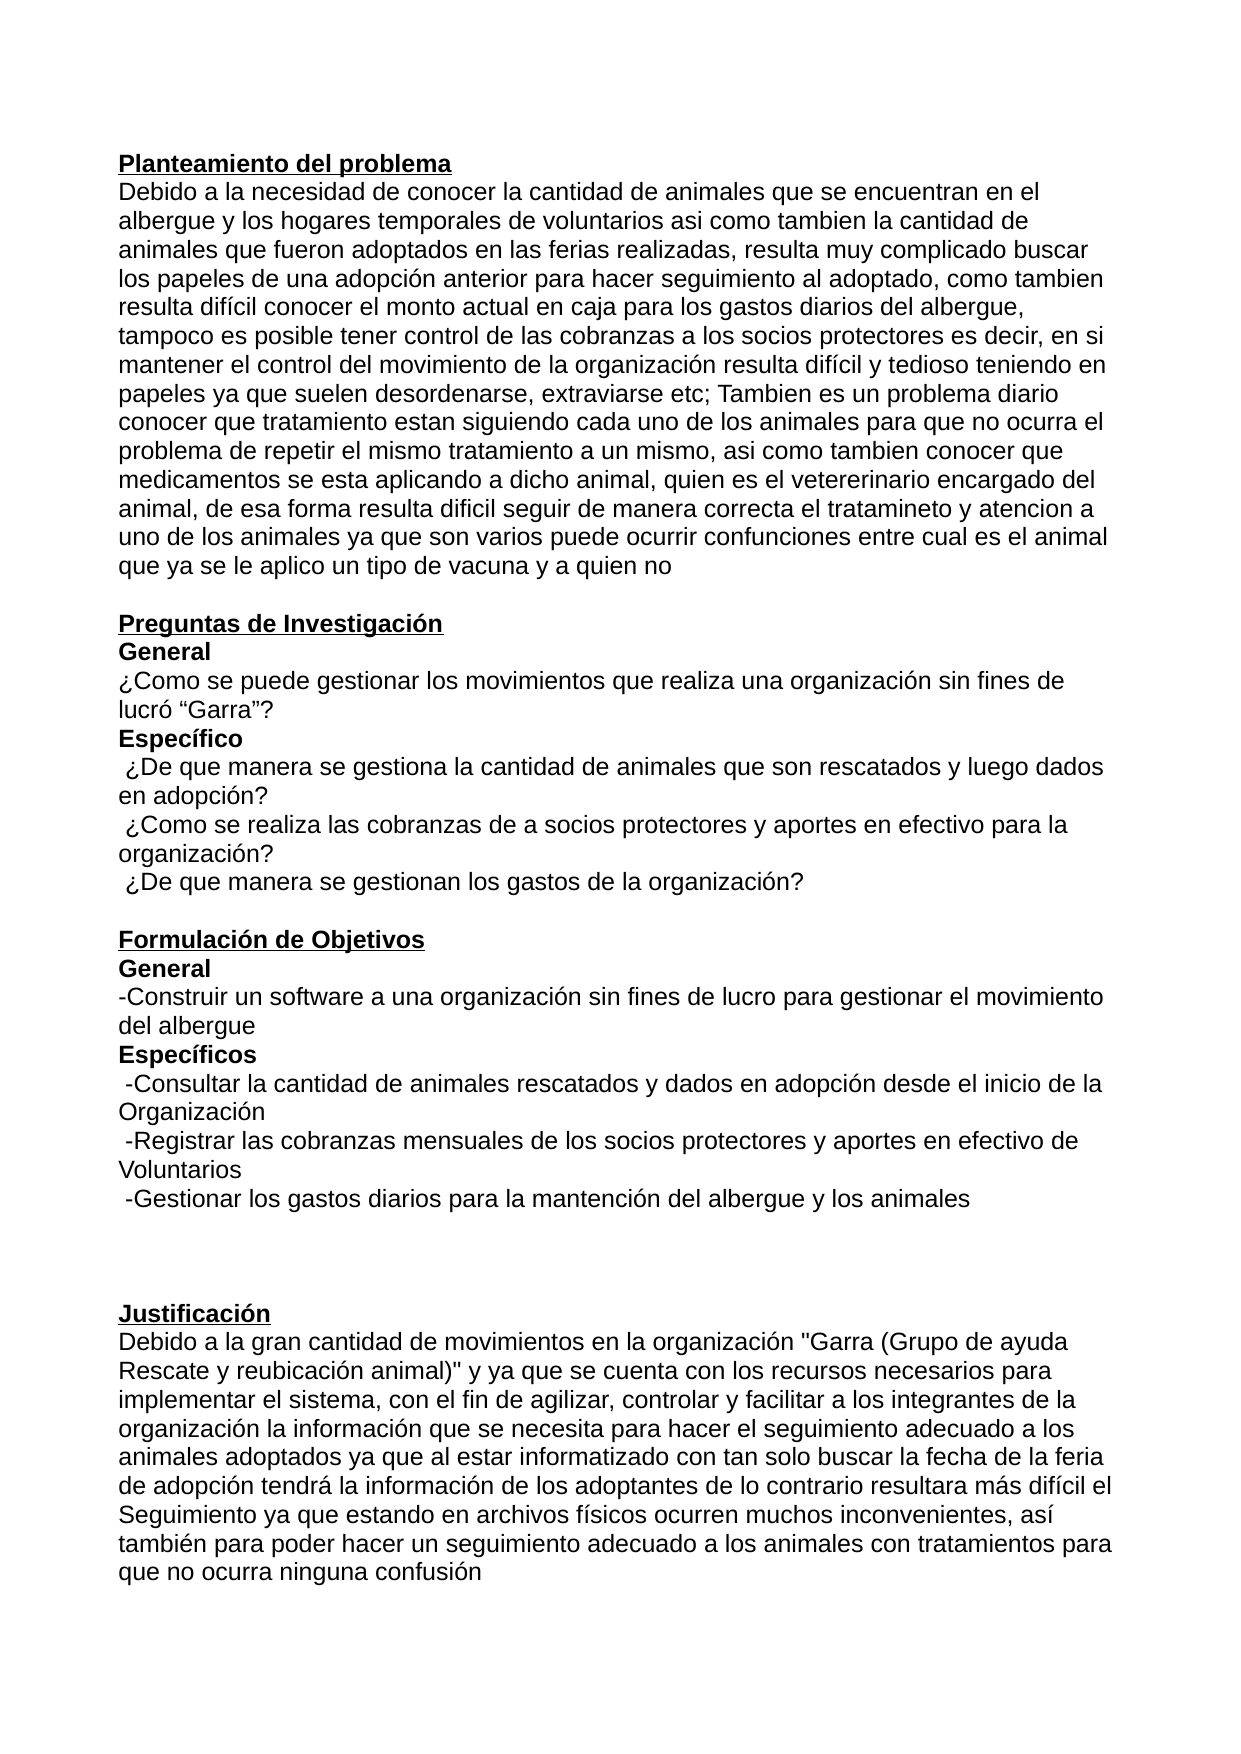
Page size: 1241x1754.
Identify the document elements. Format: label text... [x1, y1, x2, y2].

text Debido a la necesidad de conocer la cantidad de animales que se encuentran en el [118, 177, 1122, 206]
text papeles ya que suelen desordenarse, extraviarse etc; Tambien es un problema diario conocer que tratamiento estan siguiendo cada uno de los animales para que no ocurra el problema de repetir el mismo tratamiento a un mismo, asi como tambien conocer que medicamentos se esta aplicando a dicho animal, quien es el vetererinario encargado del animal, de esa forma resulta dificil seguir de manera correcta el tratamineto y atencion a uno de los animales ya que son varios puede ocurrir confunciones entre cual es el animal que ya se le aplico un tipo de vacuna y a quien no [118, 379, 1122, 580]
text ¿De que manera se gestionan los gastos de la organización? [118, 867, 1122, 896]
text Rescate y reubicación animal)" y ya que se cuenta con los recursos necesarios para [118, 1356, 1122, 1385]
text los papeles de una adopción anterior para hacer seguimiento al adoptado, como tambien [118, 264, 1122, 292]
text Planteamiento del problema [118, 149, 1122, 177]
text Seguimiento ya que estando en archivos físicos ocurren muchos inconvenientes, así también para poder hacer un seguimiento adecuado a los animales con tratamientos para que no ocurra ninguna confusión [118, 1500, 1122, 1586]
text resulta difícil conocer el monto actual en caja para los gastos diarios del albergue, [118, 292, 1122, 321]
text Específicos [118, 1040, 1122, 1069]
text albergue y los hogares temporales de voluntarios asi como tambien la cantidad de [118, 206, 1122, 235]
text implementar el sistema, con el fin de agilizar, controlar y facilitar a los integrantes de la organización la información que se necesita para hacer el seguimiento adecuado a los animales adoptados ya que al estar informatizado con tan solo buscar la fecha de la feria de adopción tendrá la información de los adoptantes de lo contrario resultara más difícil el [118, 1385, 1122, 1500]
text organización? [118, 839, 1122, 867]
text en adopción? [118, 781, 1122, 810]
text -Consultar la cantidad de animales rescatados y dados en adopción desde el inicio de la [118, 1069, 1122, 1097]
text -Registrar las cobranzas mensuales de los socios protectores y aportes en efectivo de [118, 1126, 1122, 1155]
text General [118, 637, 1122, 666]
text tampoco es posible tener control de las cobranzas a los socios protectores es decir, en si [118, 321, 1122, 350]
text Organización [118, 1097, 1122, 1126]
text General [118, 954, 1122, 982]
text Preguntas de Investigación [118, 609, 1122, 637]
text ¿De que manera se gestiona la cantidad de animales que son rescatados y luego dados [118, 752, 1122, 781]
text Voluntarios [118, 1155, 1122, 1184]
text animales que fueron adoptados en las ferias realizadas, resulta muy complicado buscar [118, 235, 1122, 264]
text mantener el control del movimiento de la organización resulta difícil y tedioso teniendo en [118, 350, 1122, 379]
text Justificación [118, 1299, 1122, 1327]
text ¿Como se puede gestionar los movimientos que realiza una organización sin fines de lucró “Garra”? [118, 666, 1122, 724]
text -Gestionar los gastos diarios para la mantención del albergue y los animales [118, 1184, 1122, 1212]
text Específico [118, 724, 1122, 752]
text del albergue [118, 1011, 1122, 1040]
text -Construir un software a una organización sin fines de lucro para gestionar el movimiento [118, 982, 1122, 1011]
text ¿Como se realiza las cobranzas de a socios protectores y aportes en efectivo para la [118, 810, 1122, 839]
text Formulación de Objetivos [118, 925, 1122, 954]
text Debido a la gran cantidad de movimientos en la organización "Garra (Grupo de ayuda [118, 1327, 1122, 1356]
